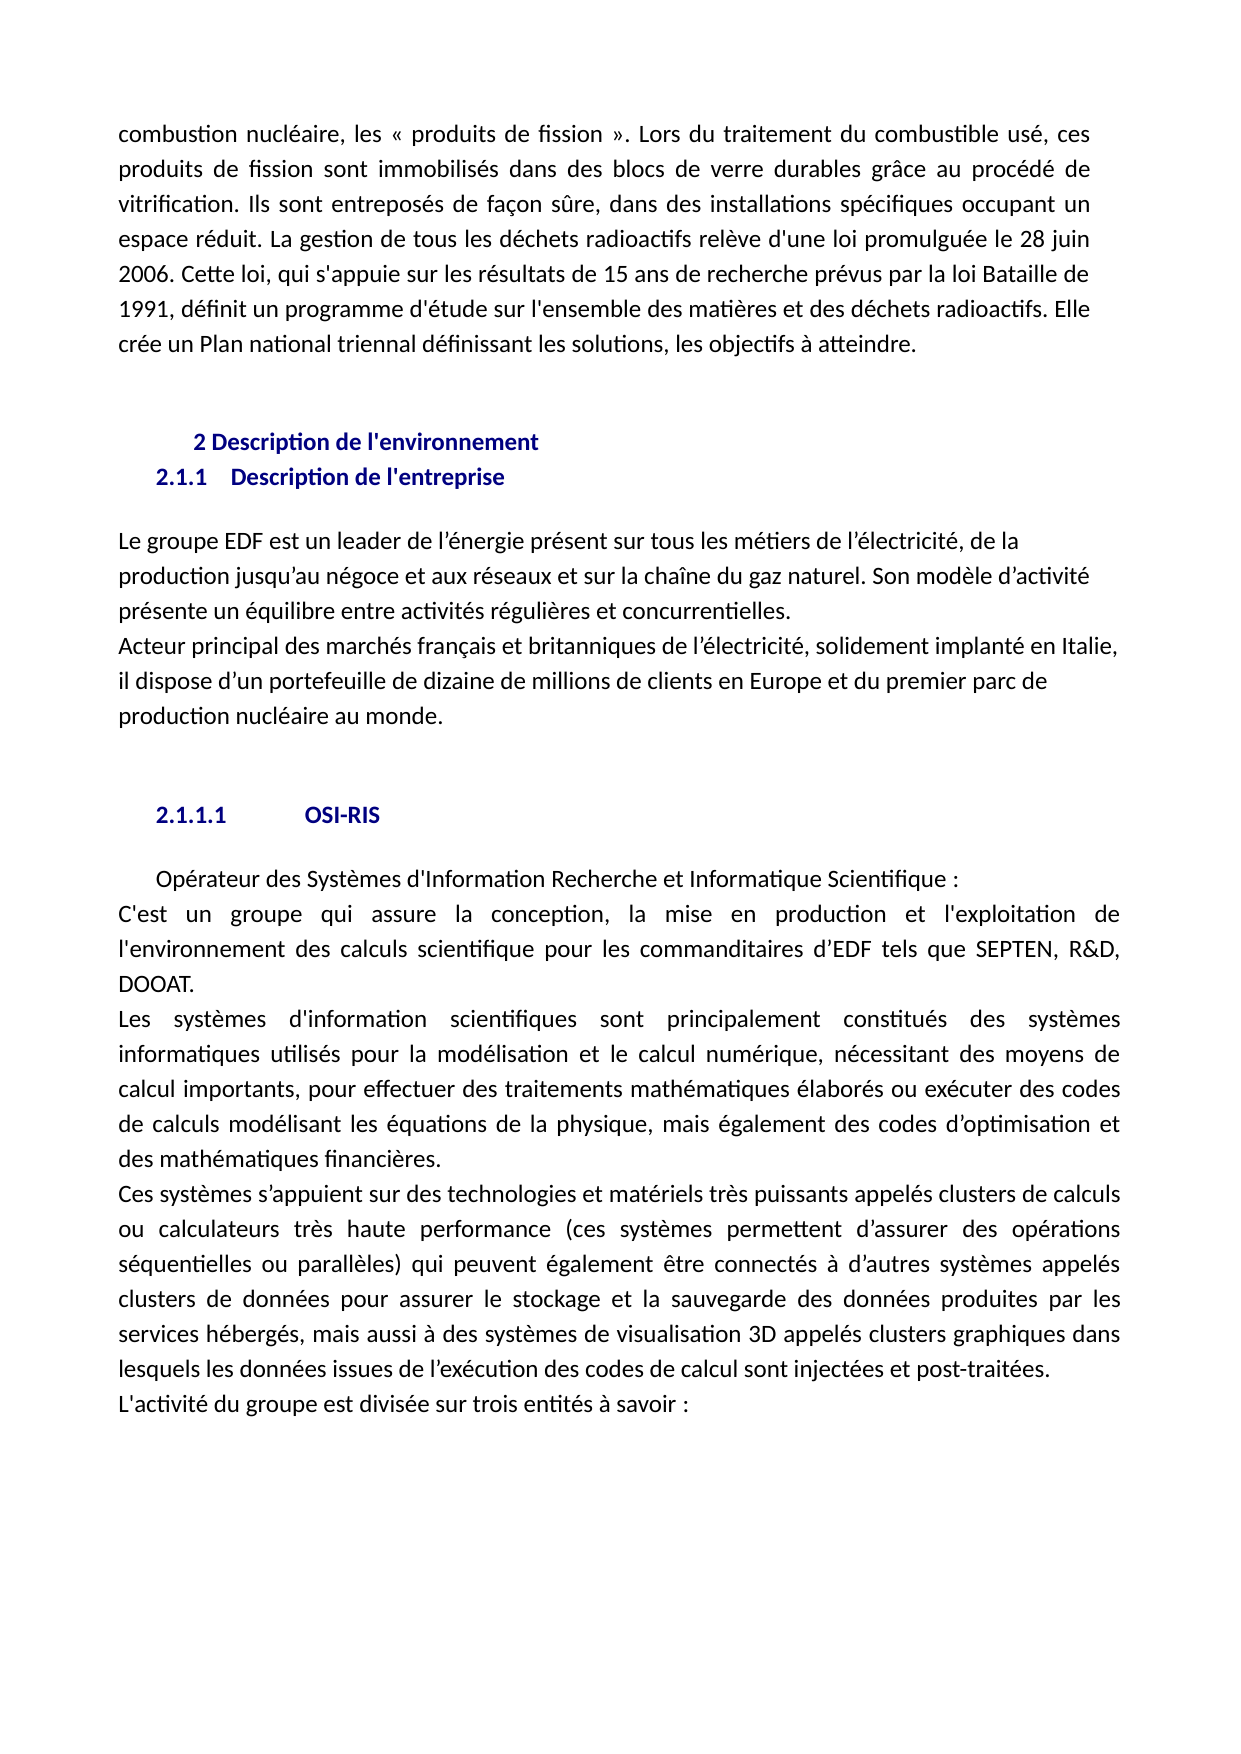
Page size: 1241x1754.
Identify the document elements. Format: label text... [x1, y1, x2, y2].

text Le groupe EDF est un leader de l’énergie présent sur tous les métiers de l’électricité, de la production jusqu’au négoce et aux réseaux et sur la chaîne du gaz naturel. Son modèle d’activité présente un équilibre entre activités régulières et concurrentielles. [118, 525, 1122, 625]
text combustion nucléaire, les « produits de fission ». Lors du traitement du combustible usé, ces produits de fission sont immobilisés dans des blocs de verre durables grâce au procédé de vitrification. Ils sont entreposés de façon sûre, dans des installations spécifiques occupant un espace réduit. La gestion de tous les déchets radioactifs relève d'une loi promulguée le 28 juin 2006. Cette loi, qui s'appuie sur les résultats de 15 ans de recherche prévus par la loi Bataille de 1991, définit un programme d'étude sur l'ensemble des matières et des déchets radioactifs. Elle crée un Plan national triennal définissant les solutions, les objectifs à atteindre. [118, 118, 1092, 359]
text L'activité du groupe est divisée sur trois entités à savoir : [118, 1388, 1122, 1419]
text Les systèmes d'information scientifiques sont principalement constitués des systèmes informatiques utilisés pour la modélisation et le calcul numérique, nécessitant des moyens de calcul importants, pour effectuer des traitements mathématiques élaborés ou exécuter des codes de calculs modélisant les équations de la physique, mais également des codes d’optimisation et des mathématiques financières. [118, 1003, 1122, 1174]
text C'est un groupe qui assure la conception, la mise en production et l'exploitation de l'environnement des calculs scientifique pour les commanditaires d’EDF tels que SEPTEN, R&D, DOOAT. [118, 898, 1122, 999]
list OSI-RIS [156, 799, 1122, 829]
list Description de l'entreprise [156, 461, 1122, 491]
text Ces systèmes s’appuient sur des technologies et matériels très puissants appelés clusters de calculs ou calculateurs très haute performance (ces systèmes permettent d’assurer des opérations séquentielles ou parallèles) qui peuvent également être connectés à d’autres systèmes appelés clusters de données pour assurer le stockage et la sauvegarde des données produites par les services hébergés, mais aussi à des systèmes de visualisation 3D appelés clusters graphiques dans lesquels les données issues de l’exécution des codes de calcul sont injectées et post-traitées. [118, 1178, 1122, 1384]
text Opérateur des Systèmes d'Information Recherche et Informatique Scientifique : [118, 863, 1122, 894]
text Acteur principal des marchés français et britanniques de l’électricité, solidement implanté en Italie, il dispose d’un portefeuille de dizaine de millions de clients en Europe et du premier parc de production nucléaire au monde. [118, 630, 1122, 730]
subtitle 2 Description de l'environnement [156, 426, 1122, 456]
